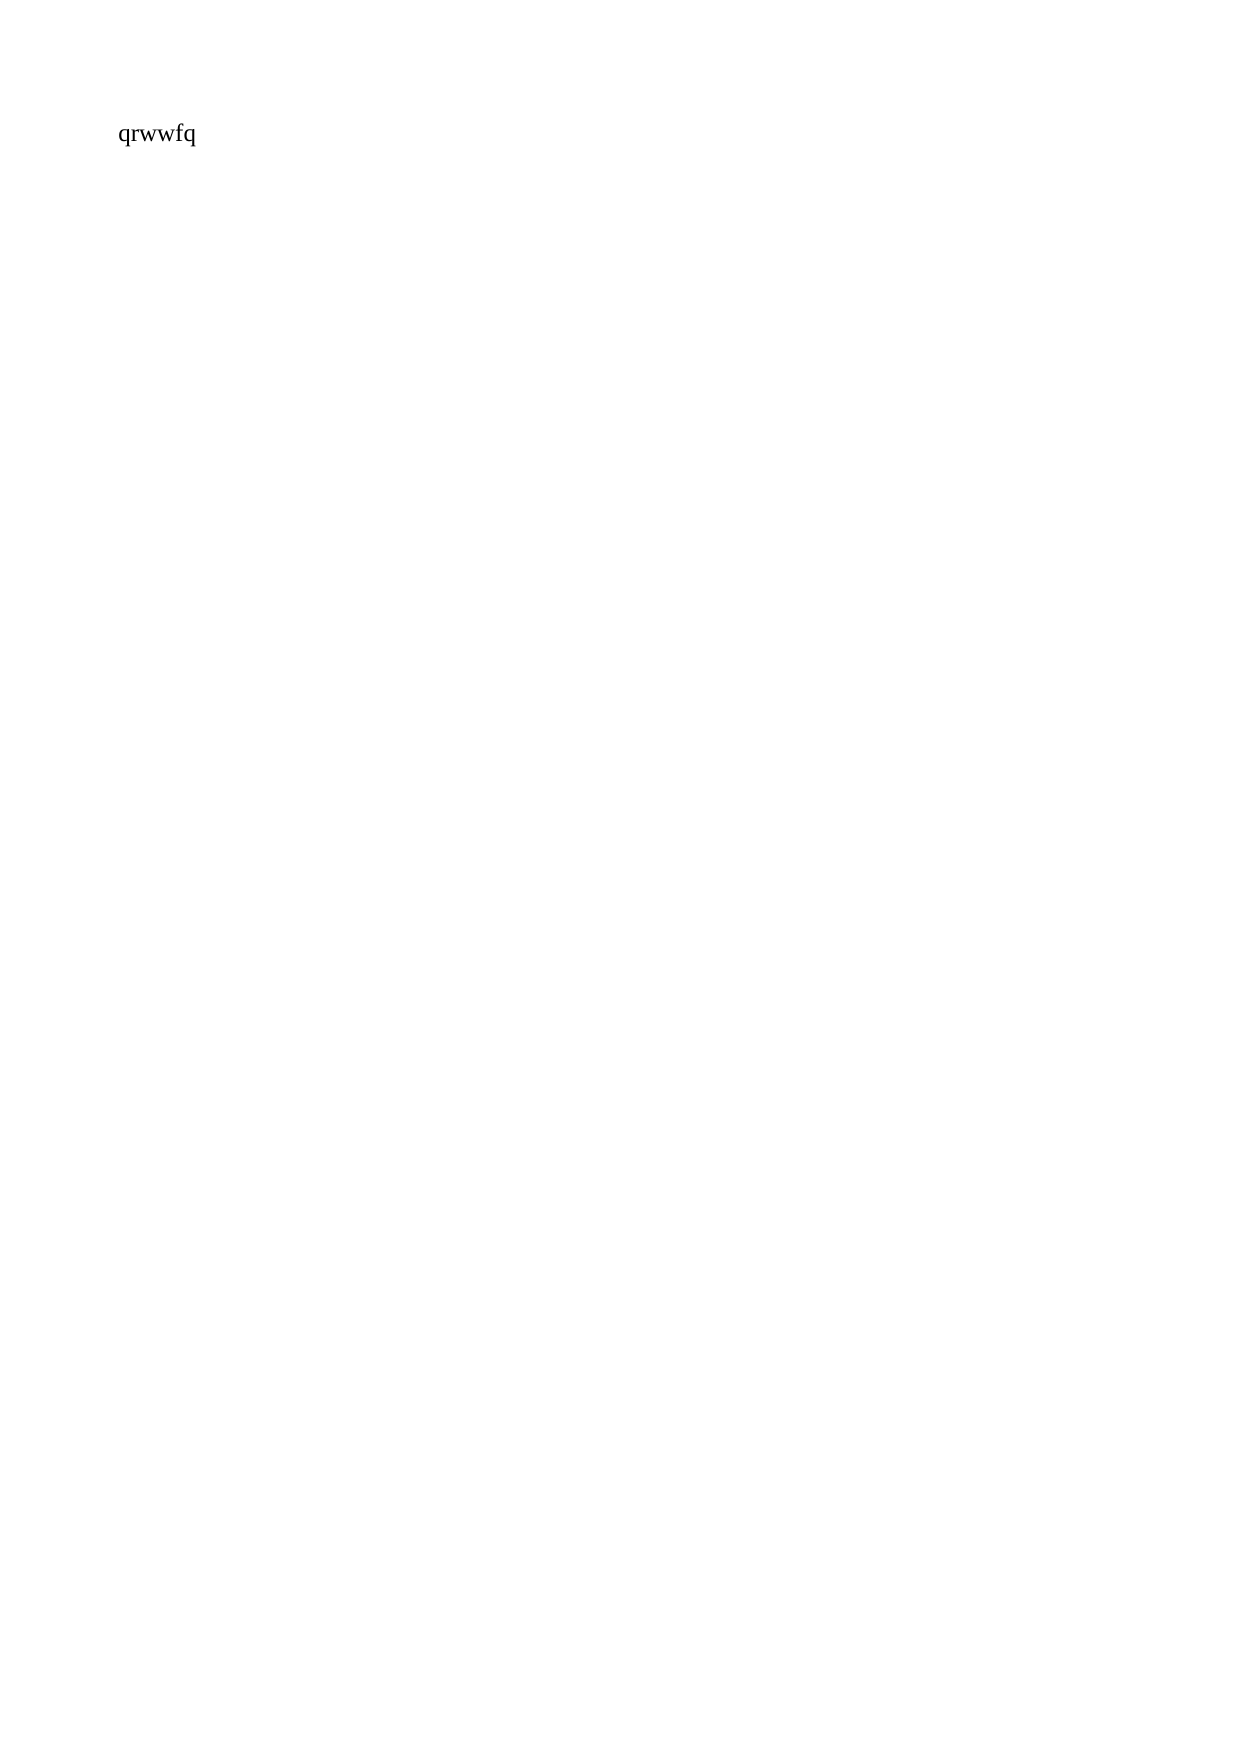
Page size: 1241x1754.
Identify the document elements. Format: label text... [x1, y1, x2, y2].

text qrwwfq [118, 118, 1122, 147]
